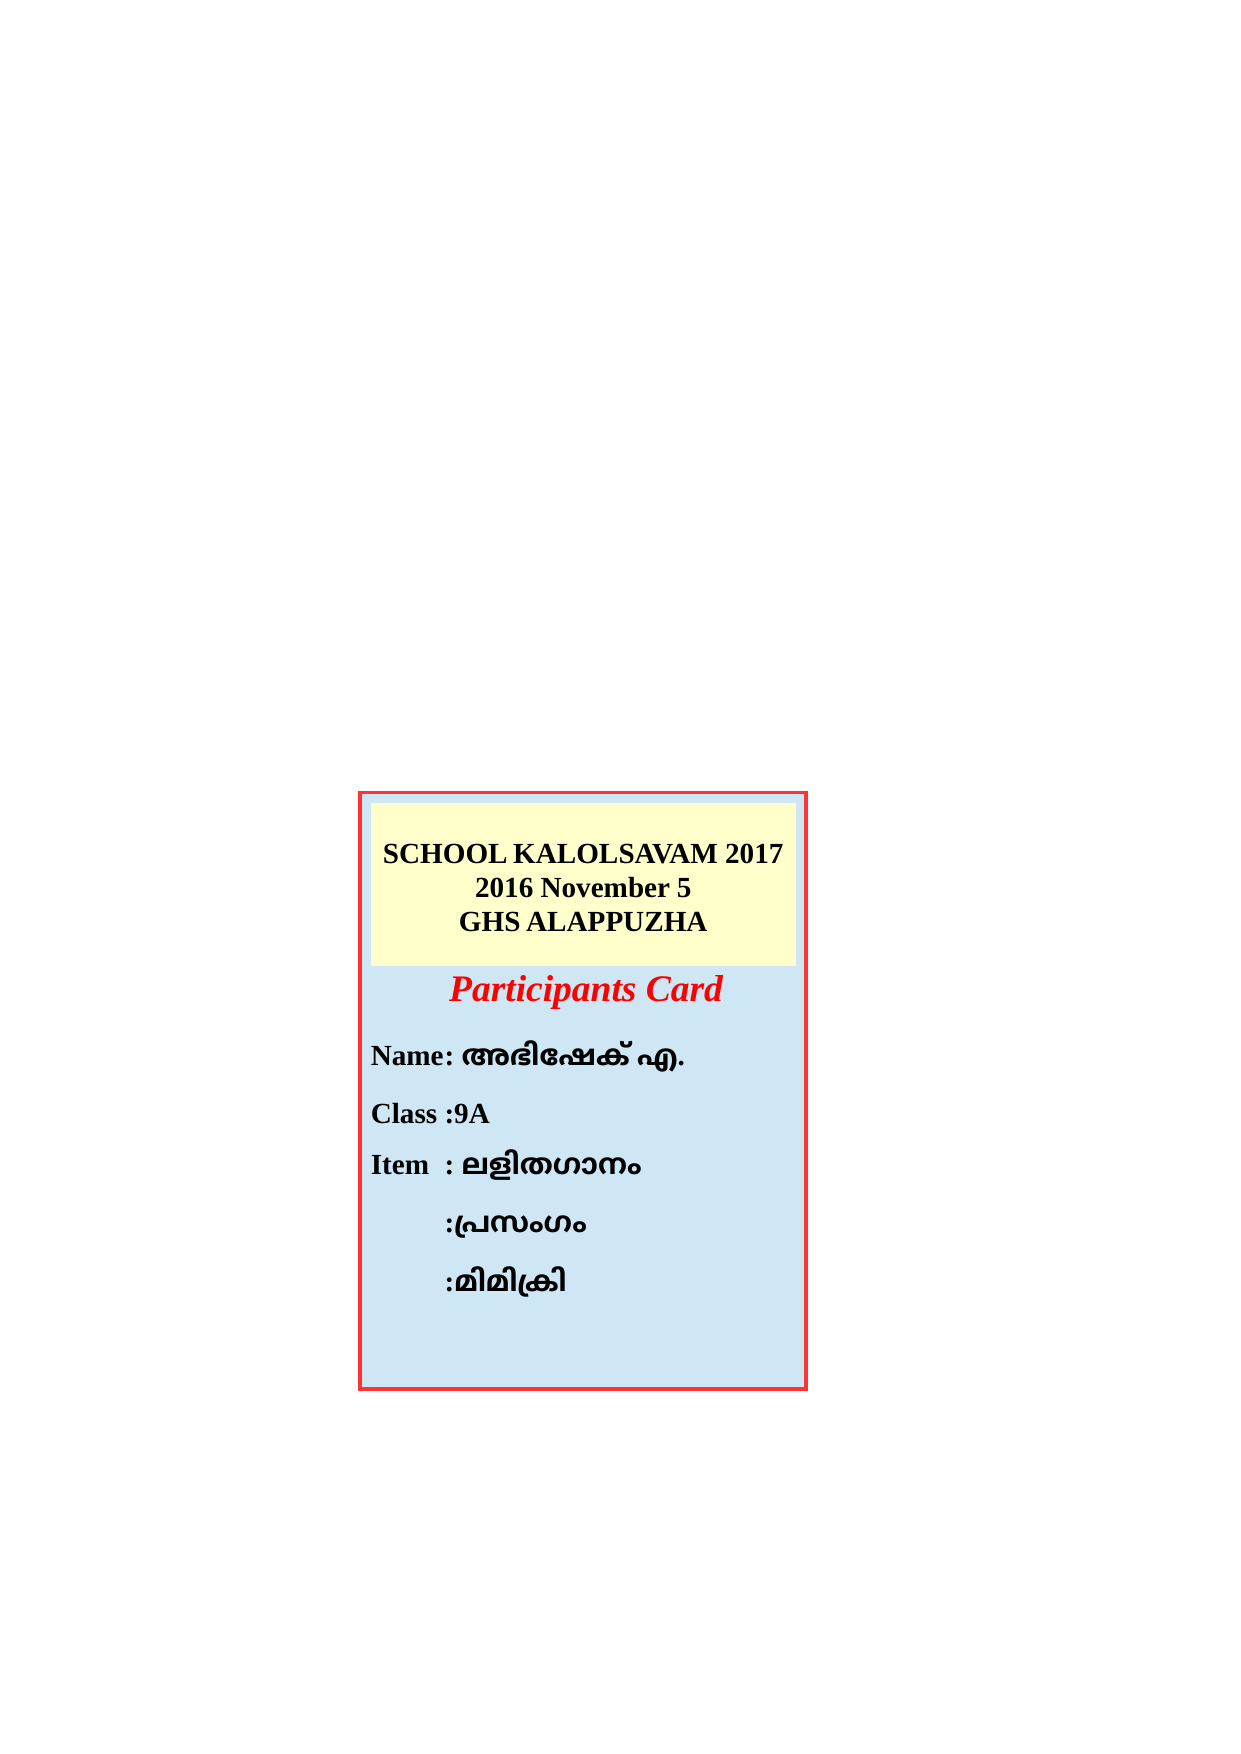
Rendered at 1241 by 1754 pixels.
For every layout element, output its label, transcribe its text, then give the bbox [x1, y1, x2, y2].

text :മിമിക്രി [371, 1264, 796, 1303]
text :പ്രസംഗം [371, 1206, 796, 1245]
text Name : അഭിഷേക് എ. [371, 1038, 796, 1077]
text Participants Card [371, 966, 796, 1009]
text SCHOOL KALOLSAVAM 2017 [371, 837, 796, 870]
text 2016 November 5 [371, 870, 796, 904]
text Item : ലളിതഗാനം [371, 1147, 796, 1186]
text GHS ALAPPUZHA [371, 904, 796, 937]
text Class :9A [371, 1097, 796, 1130]
text ­ [118, 118, 1122, 147]
